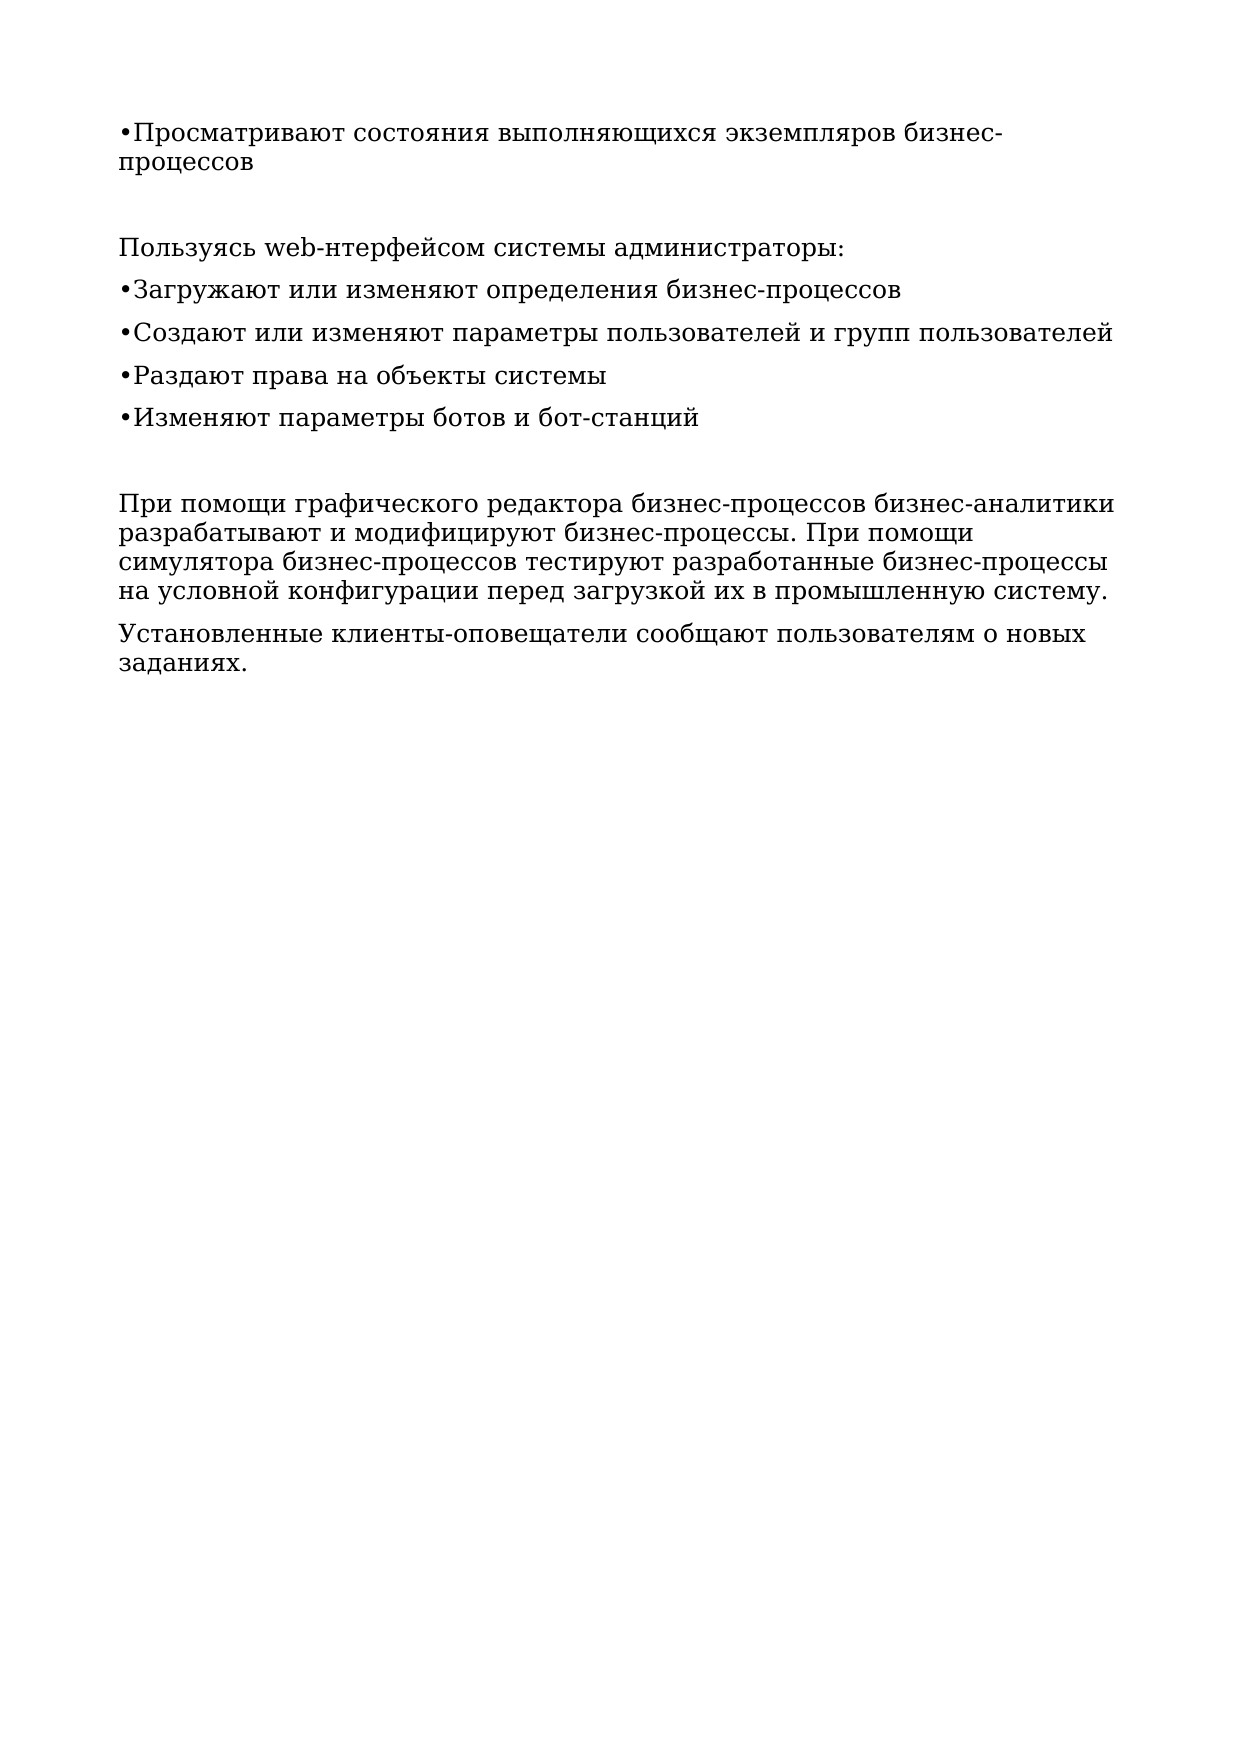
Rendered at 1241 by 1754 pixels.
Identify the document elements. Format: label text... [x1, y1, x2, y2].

text При помощи графического редактора бизнес-процессов бизнес-аналитики разрабатывают и модифицируют бизнес-процессы. При помощи симулятора бизнес-процессов тестируют разработанные бизнес-процессы на условной конфигурации перед загрузкой их в промышленную систему. [118, 489, 1122, 606]
list Изменяют параметры ботов и бот-станций [118, 403, 1122, 433]
text Пользуясь web-нтерфейсом системы администраторы: [118, 233, 1122, 262]
list Загружают или изменяют определения бизнес-процессов [118, 275, 1122, 304]
text Установленные клиенты-оповещатели сообщают пользователям о новых заданиях. [118, 619, 1122, 677]
list Просматривают состояния выполняющихся экземпляров бизнес-процессов [118, 118, 1122, 176]
list Раздают права на объекты системы [118, 361, 1122, 390]
list Создают или изменяют параметры пользователей и групп пользователей [118, 318, 1122, 347]
